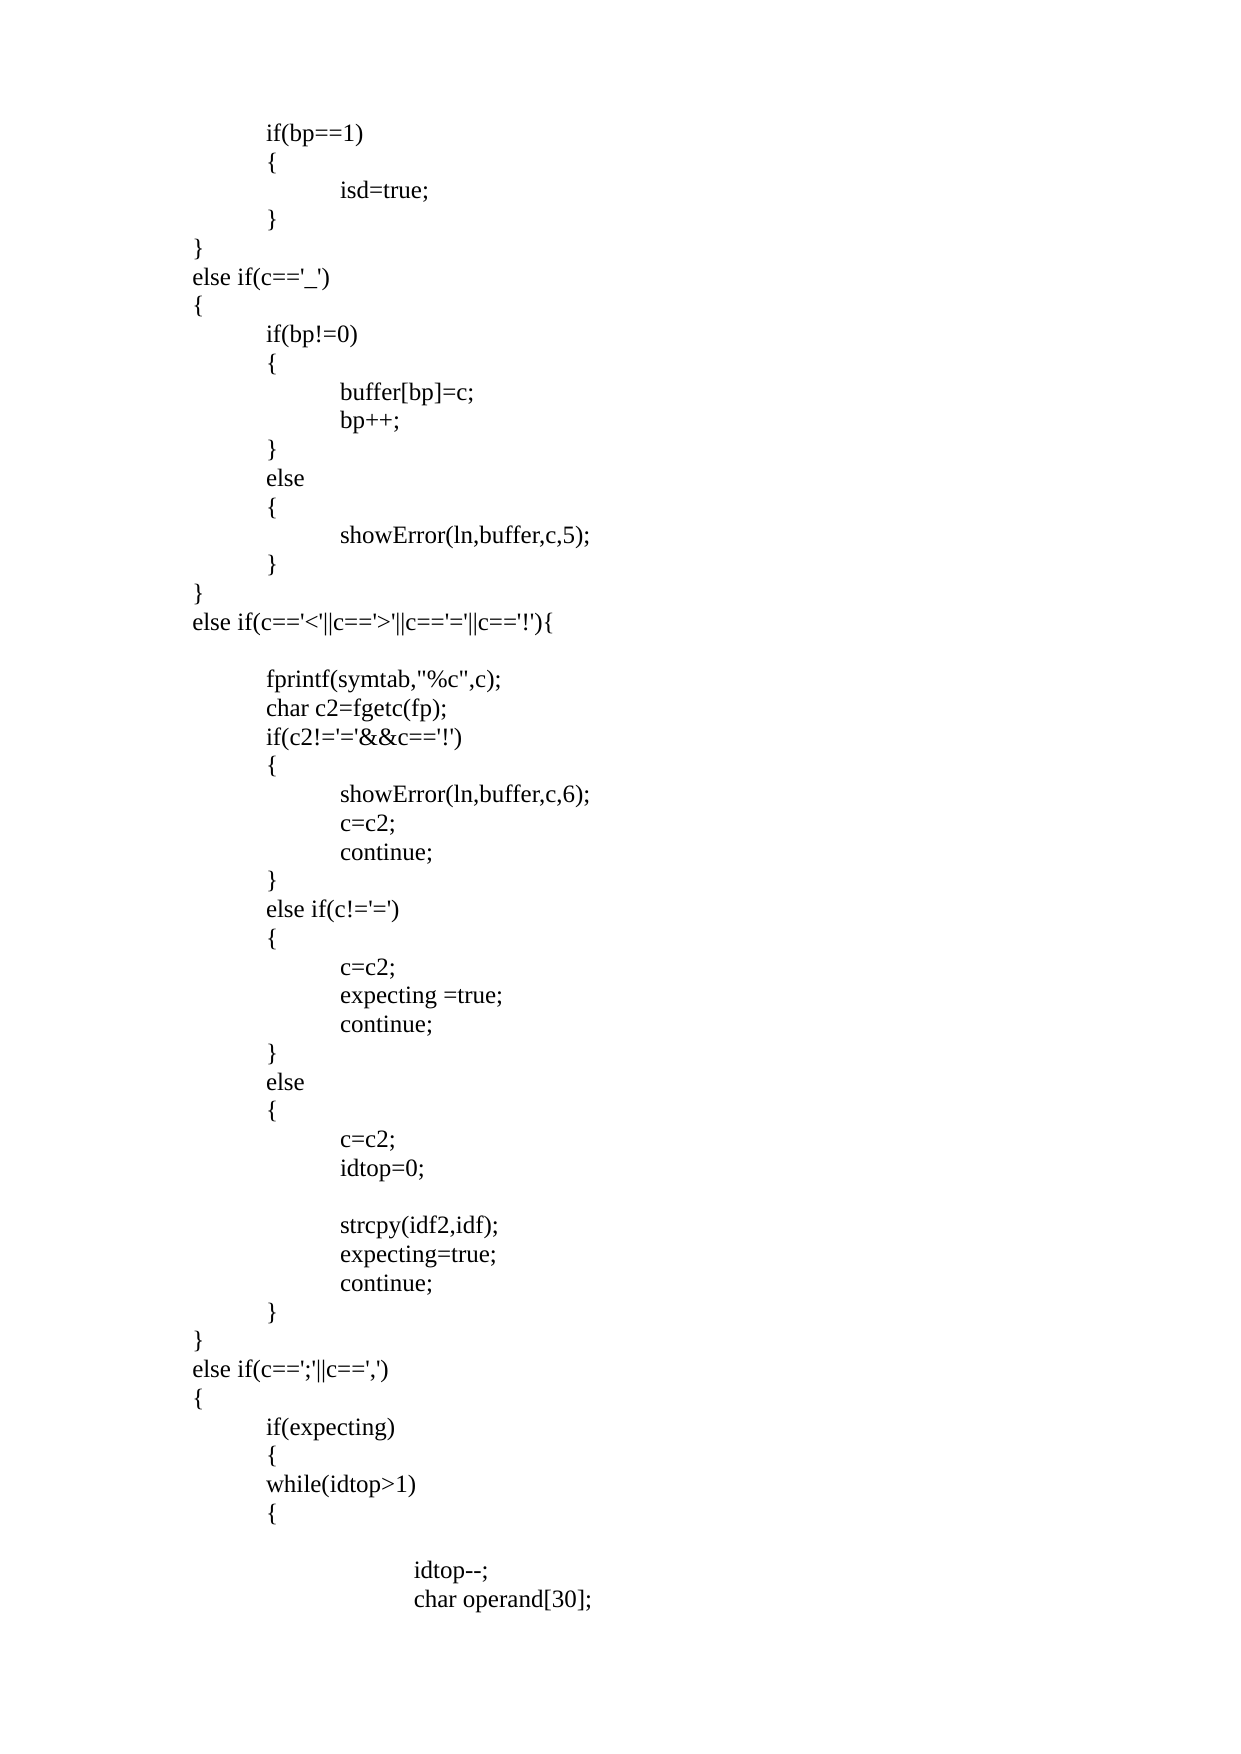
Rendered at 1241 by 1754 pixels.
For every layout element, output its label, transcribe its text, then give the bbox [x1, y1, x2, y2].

text char operand[30]; [118, 1584, 1122, 1613]
text } [118, 1038, 1122, 1067]
text { [118, 1441, 1122, 1469]
text showError(ln,buffer,c,6); [118, 779, 1122, 808]
text } [118, 1297, 1122, 1326]
text { [118, 1096, 1122, 1124]
text if(bp==1) [118, 118, 1122, 147]
text isd=true; [118, 176, 1122, 204]
text { [118, 291, 1122, 319]
text { [118, 923, 1122, 952]
text expecting=true; [118, 1239, 1122, 1268]
text else [118, 1067, 1122, 1096]
text showError(ln,buffer,c,5); [118, 521, 1122, 549]
text fprintf(symtab,"%c",c); [118, 664, 1122, 693]
text buffer[bp]=c; [118, 377, 1122, 406]
text c=c2; [118, 1124, 1122, 1153]
text bp++; [118, 406, 1122, 434]
text else if(c==';'||c==',') [118, 1354, 1122, 1383]
text } [118, 866, 1122, 894]
text else if(c=='_') [118, 262, 1122, 291]
text continue; [118, 1268, 1122, 1297]
text { [118, 492, 1122, 521]
text { [118, 1383, 1122, 1412]
text idtop=0; [118, 1153, 1122, 1182]
text else [118, 463, 1122, 492]
text } [118, 204, 1122, 233]
text } [118, 549, 1122, 578]
text { [118, 1498, 1122, 1527]
text while(idtop>1) [118, 1469, 1122, 1498]
text } [118, 1326, 1122, 1354]
text idtop--; [118, 1556, 1122, 1584]
text c=c2; [118, 952, 1122, 981]
text } [118, 578, 1122, 607]
text if(bp!=0) [118, 319, 1122, 348]
text if(c2!='='&&c=='!') [118, 722, 1122, 751]
text { [118, 348, 1122, 377]
text continue; [118, 1009, 1122, 1038]
text else if(c=='<'||c=='>'||c=='='||c=='!'){ [118, 607, 1122, 636]
text { [118, 147, 1122, 176]
text continue; [118, 837, 1122, 866]
text else if(c!='=') [118, 894, 1122, 923]
text char c2=fgetc(fp); [118, 693, 1122, 722]
text } [118, 233, 1122, 262]
text if(expecting) [118, 1412, 1122, 1441]
text } [118, 434, 1122, 463]
text c=c2; [118, 808, 1122, 837]
text { [118, 751, 1122, 779]
text expecting =true; [118, 981, 1122, 1009]
text strcpy(idf2,idf); [118, 1211, 1122, 1239]
